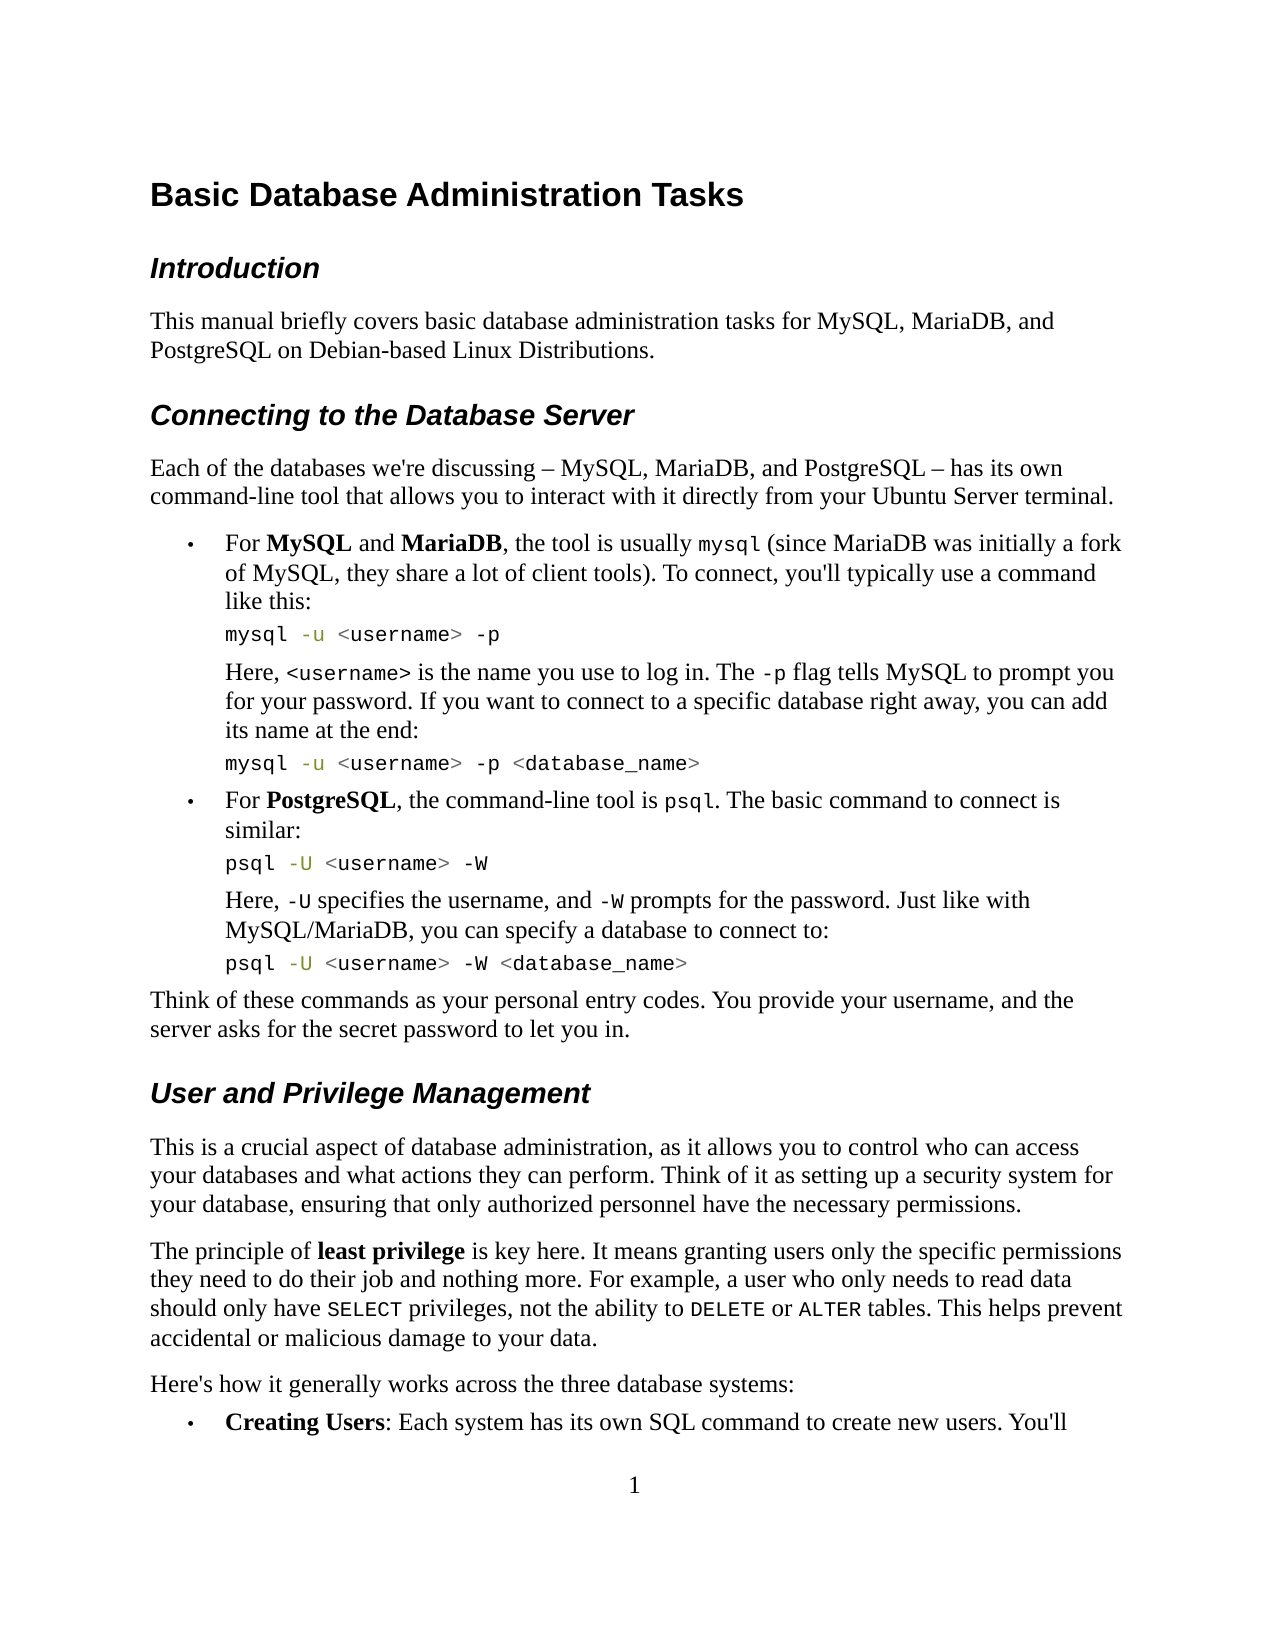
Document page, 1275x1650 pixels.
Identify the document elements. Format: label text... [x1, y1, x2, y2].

list mysql -u <username> -p [187, 624, 1125, 648]
subtitle User and Privilege Management [150, 1077, 1125, 1110]
list psql -U <username> -W <database_name> [187, 952, 1125, 976]
list Here, <username> is the name you use to log in. The -p flag tells MySQL to prompt you for your password. If you want to connect to a specific database right away, you can add its name at the end: [187, 657, 1125, 744]
subtitle Basic Database Administration Tasks [150, 175, 1125, 214]
text This manual briefly covers basic database administration tasks for MySQL, MariaDB, and PostgreSQL on Debian-based Linux Distributions. [150, 306, 1125, 364]
list mysql -u <username> -p <database_name> [187, 753, 1125, 776]
list For PostgreSQL, the command-line tool is psql. The basic command to connect is similar: [187, 785, 1125, 844]
list For MySQL and MariaDB, the tool is usually mysql (since MariaDB was initially a fork of MySQL, they share a lot of client tools). To connect, you'll typically use a command like this: [187, 528, 1125, 615]
text Think of these commands as your personal entry codes. You provide your username, and the server asks for the secret password to let you in. [150, 985, 1125, 1043]
subtitle Introduction [150, 251, 1125, 285]
text This is a crucial aspect of database administration, as it allows you to control who can access your databases and what actions they can perform. Think of it as setting up a security system for your database, ensuring that only authorized personnel have the necessary permissions. [150, 1132, 1125, 1218]
list Here, -U specifies the username, and -W prompts for the password. Just like with MySQL/MariaDB, you can specify a database to connect to: [187, 885, 1125, 943]
list Creating Users: Each system has its own SQL command to create new users. You'll [187, 1407, 1125, 1436]
list psql -U <username> -W [187, 853, 1125, 876]
text The principle of least privilege is key here. It means granting users only the specific permissions they need to do their job and nothing more. For example, a user who only needs to read data should only have SELECT privileges, not the ability to DELETE or ALTER tables. This helps prevent accidental or malicious damage to your data. [150, 1236, 1125, 1352]
text Each of the databases we're discussing – MySQL, MariaDB, and PostgreSQL – has its own command-line tool that allows you to interact with it directly from your Ubuntu Server terminal. [150, 453, 1125, 510]
text Here's how it generally works across the three database systems: [150, 1369, 1125, 1398]
subtitle Connecting to the Database Server [150, 398, 1125, 431]
